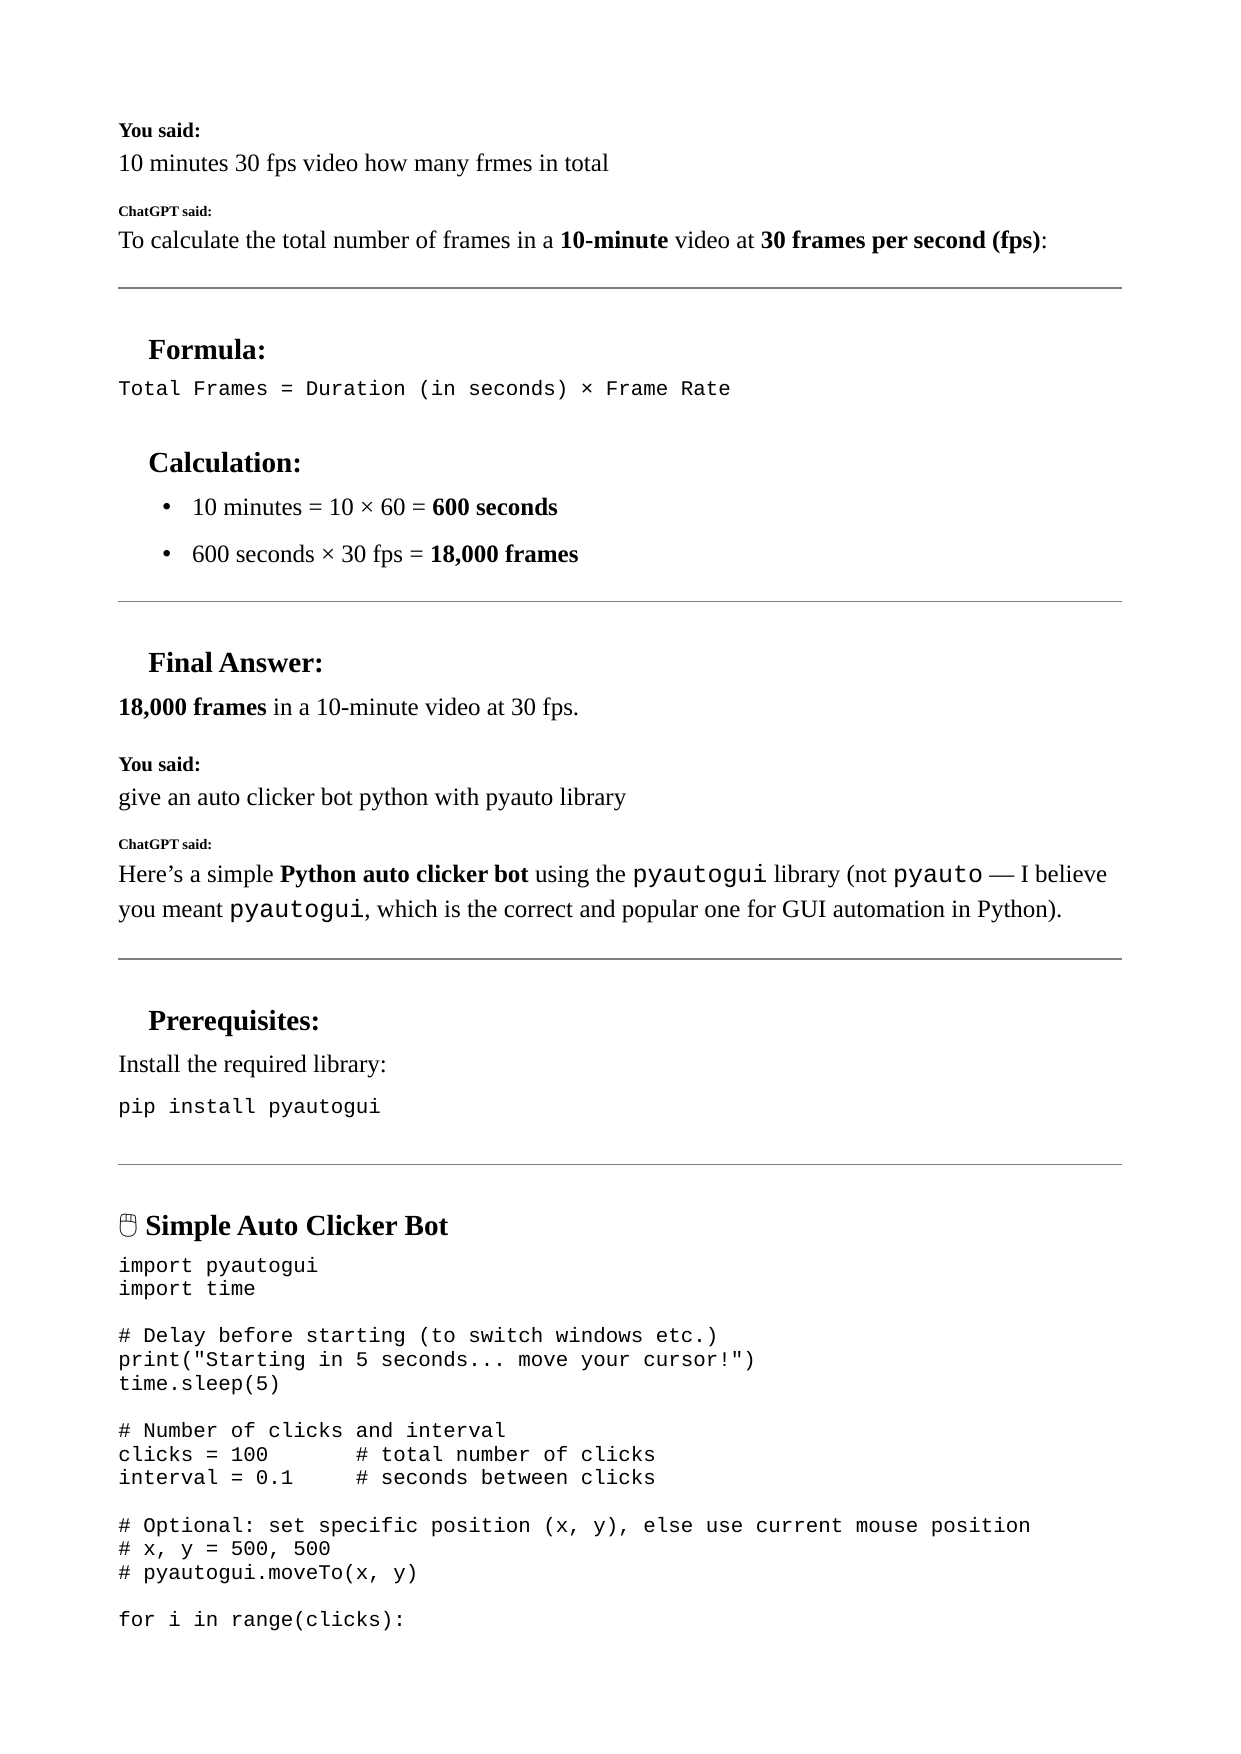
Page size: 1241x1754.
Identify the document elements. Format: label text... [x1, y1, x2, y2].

text time.sleep(5) [118, 1373, 1122, 1396]
subtitle ✅ Prerequisites: [118, 1003, 1122, 1036]
subtitle ✅ Final Answer: [118, 646, 1122, 679]
text # Optional: set specific position (x, y), else use current mouse position [118, 1515, 1122, 1538]
text interval = 0.1 # seconds between clicks [118, 1467, 1122, 1491]
subtitle You said: [118, 118, 1122, 142]
subtitle 🖱️ Simple Auto Clicker Bot [118, 1208, 1122, 1242]
subtitle 📌 Formula: [118, 332, 1122, 365]
text # pyautogui.moveTo(x, y) [118, 1562, 1122, 1586]
text import time [118, 1278, 1122, 1302]
text pip install pyautogui [118, 1097, 1122, 1120]
text 10 minutes 30 fps video how many frmes in total [118, 148, 1122, 177]
subtitle ChatGPT said: [118, 202, 1122, 219]
text print("Starting in 5 seconds... move your cursor!") [118, 1349, 1122, 1373]
text give an auto clicker bot python with pyauto library [118, 782, 1122, 811]
text clicks = 100 # total number of clicks [118, 1444, 1122, 1467]
text # Number of clicks and interval [118, 1420, 1122, 1444]
text for i in range(clicks): [118, 1609, 1122, 1633]
text To calculate the total number of frames in a 10-minute video at 30 frames per second (fps): [118, 225, 1122, 254]
text Install the required library: [118, 1049, 1122, 1078]
text # Delay before starting (to switch windows etc.) [118, 1326, 1122, 1349]
subtitle You said: [118, 752, 1122, 776]
list 10 minutes = 10 × 60 = 600 seconds [162, 492, 1122, 520]
subtitle 🧮 Calculation: [118, 446, 1122, 479]
text Here’s a simple Python auto clicker bot using the pyautogui library (not pyauto — I believe you meant pyautogui, which is the correct and popular one for GUI automation in Python). [118, 859, 1122, 925]
text 18,000 frames in a 10-minute video at 30 fps. [118, 692, 1122, 720]
text # x, y = 500, 500 [118, 1538, 1122, 1562]
list 600 seconds × 30 fps = 18,000 frames [162, 539, 1122, 568]
subtitle ChatGPT said: [118, 836, 1122, 853]
text Total Frames = Duration (in seconds) × Frame Rate [118, 378, 1122, 401]
text import pyautogui [118, 1254, 1122, 1278]
